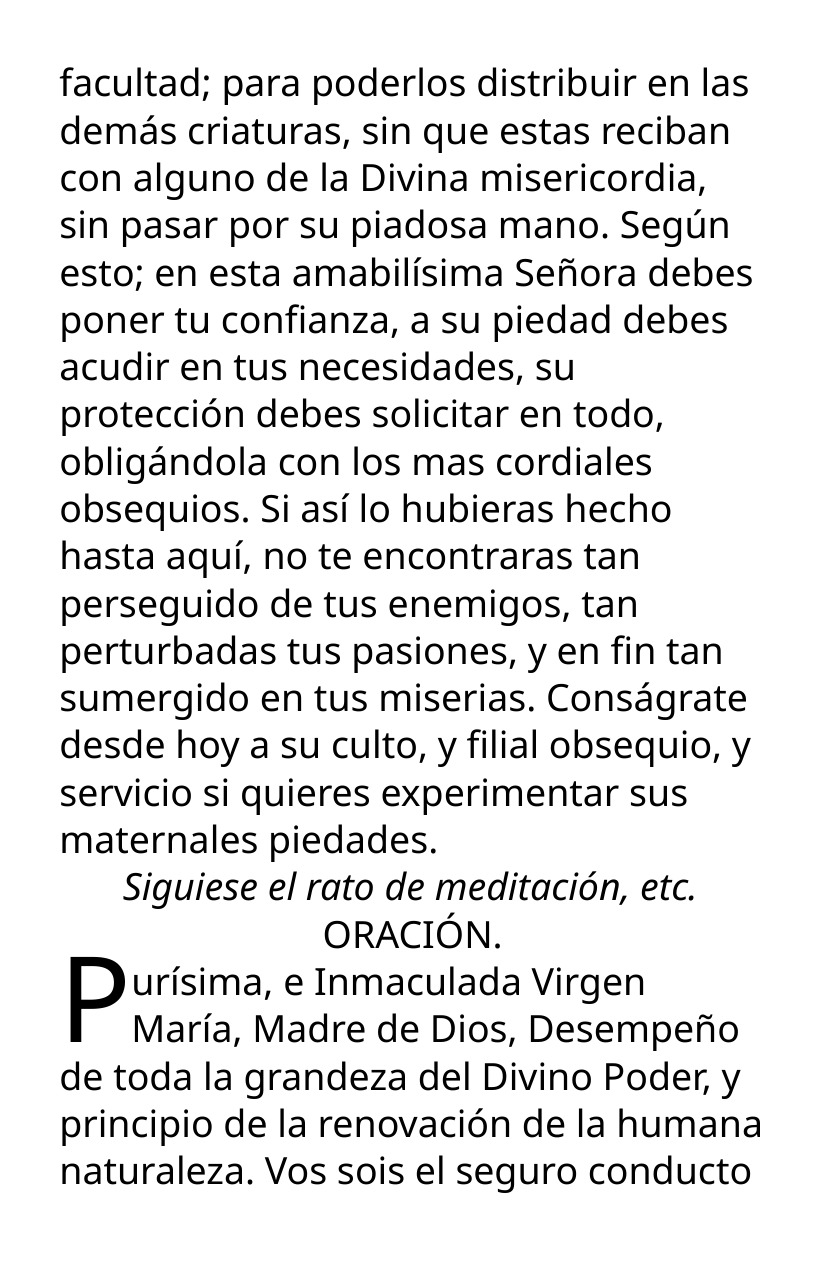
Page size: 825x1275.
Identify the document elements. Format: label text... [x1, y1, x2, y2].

text Siguiese el rato de meditación, etc. [59, 863, 766, 910]
text facultad; para poderlos distribuir en las demás criaturas, sin que estas reciban con alguno de la Divina misericordia, sin pasar por su piadosa mano. Según esto; en esta amabilísima Señora debes poner tu confianza, a su piedad debes acudir en tus necesidades, su protección debes solicitar en todo, obligándola con los mas cordiales obsequios. Si así lo hubieras hecho hasta aquí, no te encontraras tan perseguido de tus enemigos, tan perturbadas tus pasiones, y en fin tan sumergido en tus miserias. Conságrate desde hoy a su culto, y filial obsequio, y servicio si quieres experimentar sus maternales piedades. [59, 59, 766, 863]
text ORACIÓN. [59, 910, 766, 958]
text Purísima, e Inmaculada Virgen María, Madre de Dios, Desempeño de toda la grandeza del Divino Poder, y principio de la renovación de la humana naturaleza. Vos sois el seguro conducto [59, 958, 766, 1194]
